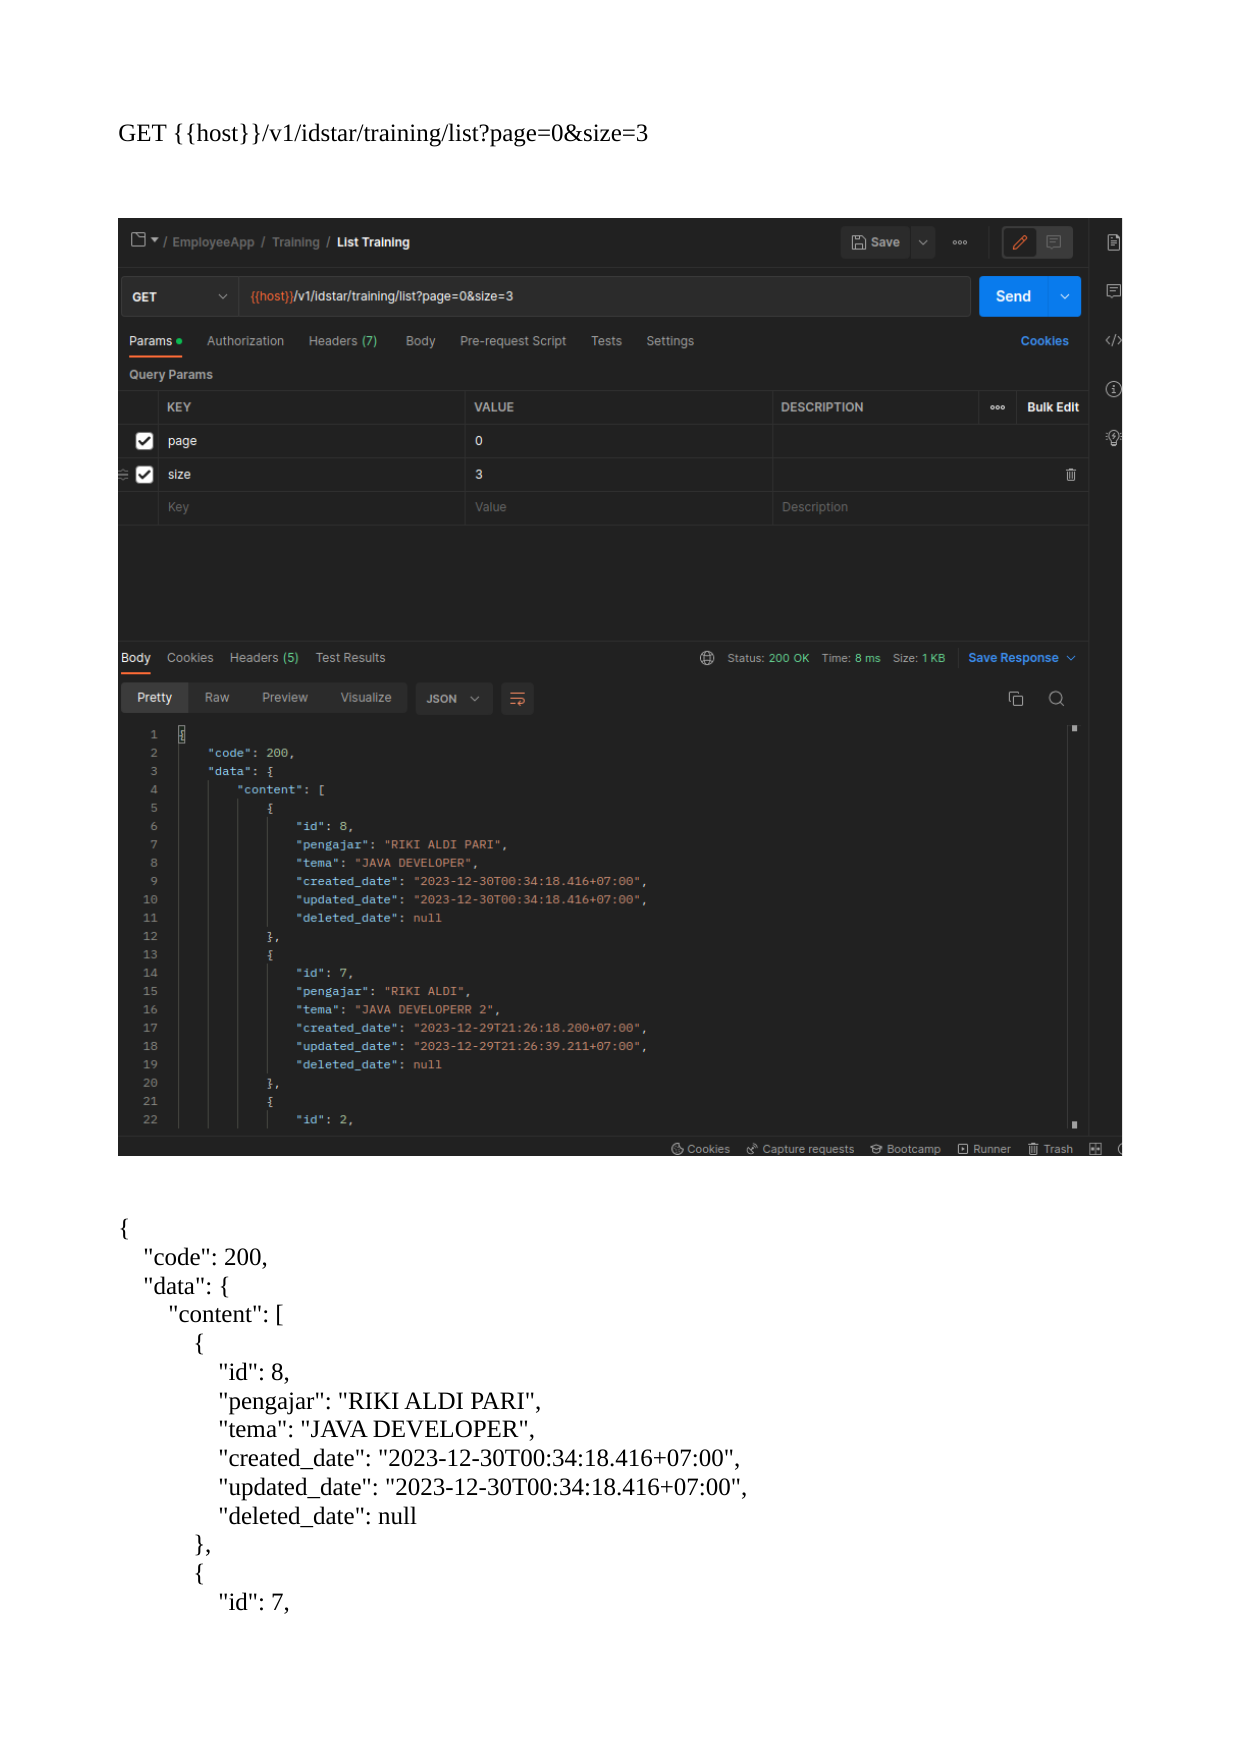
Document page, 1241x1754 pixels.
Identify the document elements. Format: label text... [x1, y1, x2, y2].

picture [118, 218, 1123, 1156]
text { [118, 1213, 1122, 1242]
text "created_date": "2023-12-30T00:34:18.416+07:00", [118, 1443, 1122, 1472]
text "id": 8, [118, 1357, 1122, 1386]
text "updated_date": "2023-12-30T00:34:18.416+07:00", [118, 1472, 1122, 1501]
text }, [118, 1529, 1122, 1558]
text "code": 200, [118, 1242, 1122, 1271]
text "pengajar": "RIKI ALDI PARI", [118, 1386, 1122, 1414]
text "deleted_date": null [118, 1501, 1122, 1529]
text "content": [ [118, 1299, 1122, 1328]
text "tema": "JAVA DEVELOPER", [118, 1414, 1122, 1443]
text { [118, 1328, 1122, 1357]
text { [118, 1558, 1122, 1587]
text GET {{host}}/v1/idstar/training/list?page=0&size=3 [118, 118, 1122, 147]
text "data": { [118, 1271, 1122, 1299]
text "id": 7, [118, 1587, 1122, 1616]
